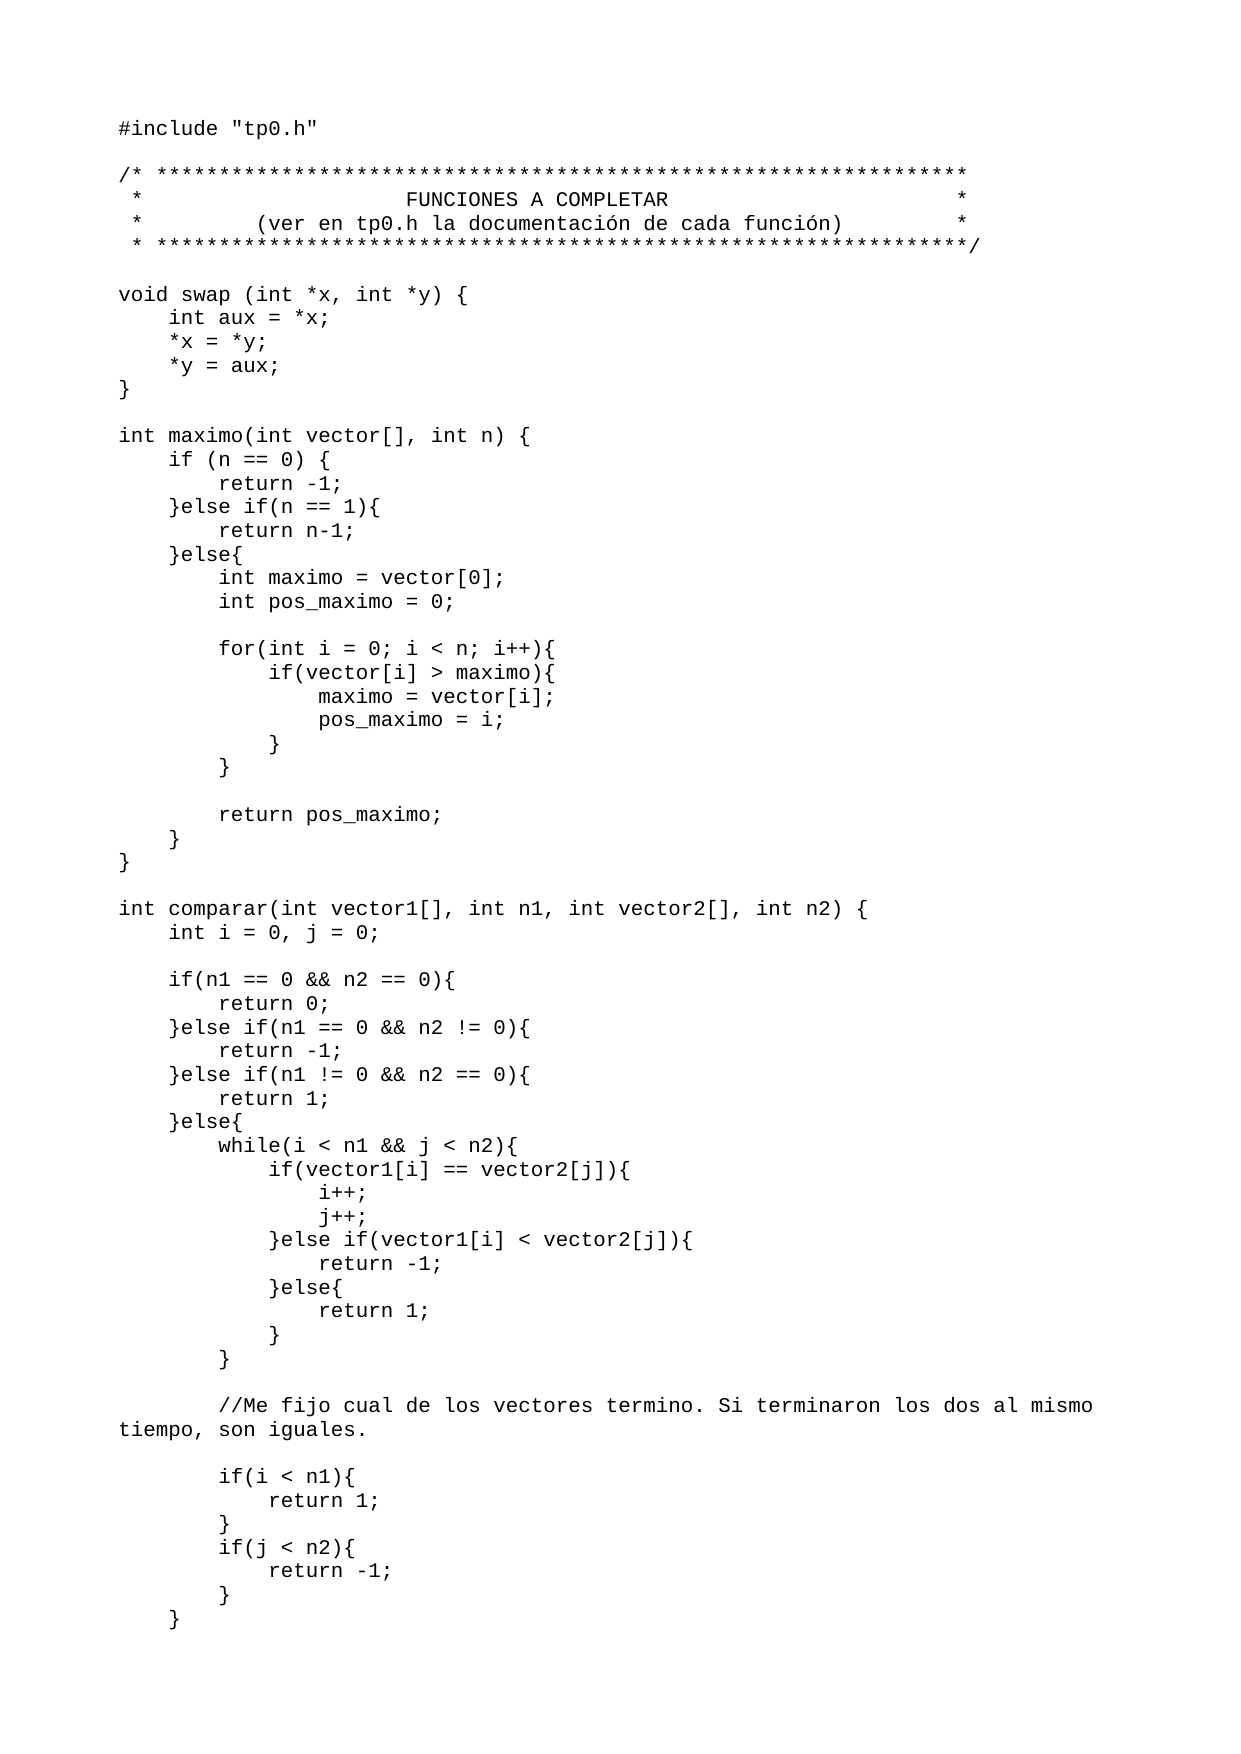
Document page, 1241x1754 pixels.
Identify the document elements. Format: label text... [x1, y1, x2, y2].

text *x = *y; [118, 331, 1122, 354]
text return 0; [118, 993, 1122, 1017]
text } [118, 1608, 1122, 1631]
text j++; [118, 1206, 1122, 1229]
text } [118, 827, 1122, 851]
text #include "tp0.h" [118, 118, 1122, 142]
text if(vector1[i] == vector2[j]){ [118, 1158, 1122, 1182]
text return pos_maximo; [118, 804, 1122, 827]
text /* ***************************************************************** [118, 165, 1122, 189]
text }else if(n1 != 0 && n2 == 0){ [118, 1064, 1122, 1088]
text } [118, 378, 1122, 402]
text return -1; [118, 1561, 1122, 1584]
text } [118, 757, 1122, 780]
text void swap (int *x, int *y) { [118, 284, 1122, 307]
text return 1; [118, 1489, 1122, 1513]
text if (n == 0) { [118, 449, 1122, 473]
text } [118, 851, 1122, 875]
text return -1; [118, 473, 1122, 496]
text if(vector[i] > maximo){ [118, 662, 1122, 686]
text //Me fijo cual de los vectores termino. Si terminaron los dos al mismo tiempo, son iguales. [118, 1395, 1122, 1442]
text int pos_maximo = 0; [118, 591, 1122, 615]
text } [118, 1324, 1122, 1348]
text pos_maximo = i; [118, 709, 1122, 733]
text if(n1 == 0 && n2 == 0){ [118, 969, 1122, 993]
text } [118, 733, 1122, 757]
text int i = 0, j = 0; [118, 922, 1122, 946]
text *y = aux; [118, 354, 1122, 378]
text if(i < n1){ [118, 1466, 1122, 1489]
text for(int i = 0; i < n; i++){ [118, 638, 1122, 662]
text } [118, 1513, 1122, 1537]
text int aux = *x; [118, 307, 1122, 331]
text return -1; [118, 1253, 1122, 1277]
text }else if(n1 == 0 && n2 != 0){ [118, 1017, 1122, 1040]
text if(j < n2){ [118, 1537, 1122, 1561]
text i++; [118, 1182, 1122, 1206]
text } [118, 1348, 1122, 1371]
text }else{ [118, 544, 1122, 567]
text return -1; [118, 1040, 1122, 1064]
text int maximo = vector[0]; [118, 567, 1122, 591]
text return 1; [118, 1088, 1122, 1111]
text } [118, 1584, 1122, 1608]
text while(i < n1 && j < n2){ [118, 1135, 1122, 1158]
text }else{ [118, 1277, 1122, 1300]
text * FUNCIONES A COMPLETAR * [118, 189, 1122, 213]
text int comparar(int vector1[], int n1, int vector2[], int n2) { [118, 898, 1122, 922]
text int maximo(int vector[], int n) { [118, 426, 1122, 449]
text return 1; [118, 1300, 1122, 1324]
text * *****************************************************************/ [118, 236, 1122, 260]
text maximo = vector[i]; [118, 686, 1122, 709]
text }else if(n == 1){ [118, 496, 1122, 520]
text return n-1; [118, 520, 1122, 544]
text }else if(vector1[i] < vector2[j]){ [118, 1229, 1122, 1253]
text * (ver en tp0.h la documentación de cada función) * [118, 213, 1122, 236]
text }else{ [118, 1111, 1122, 1135]
